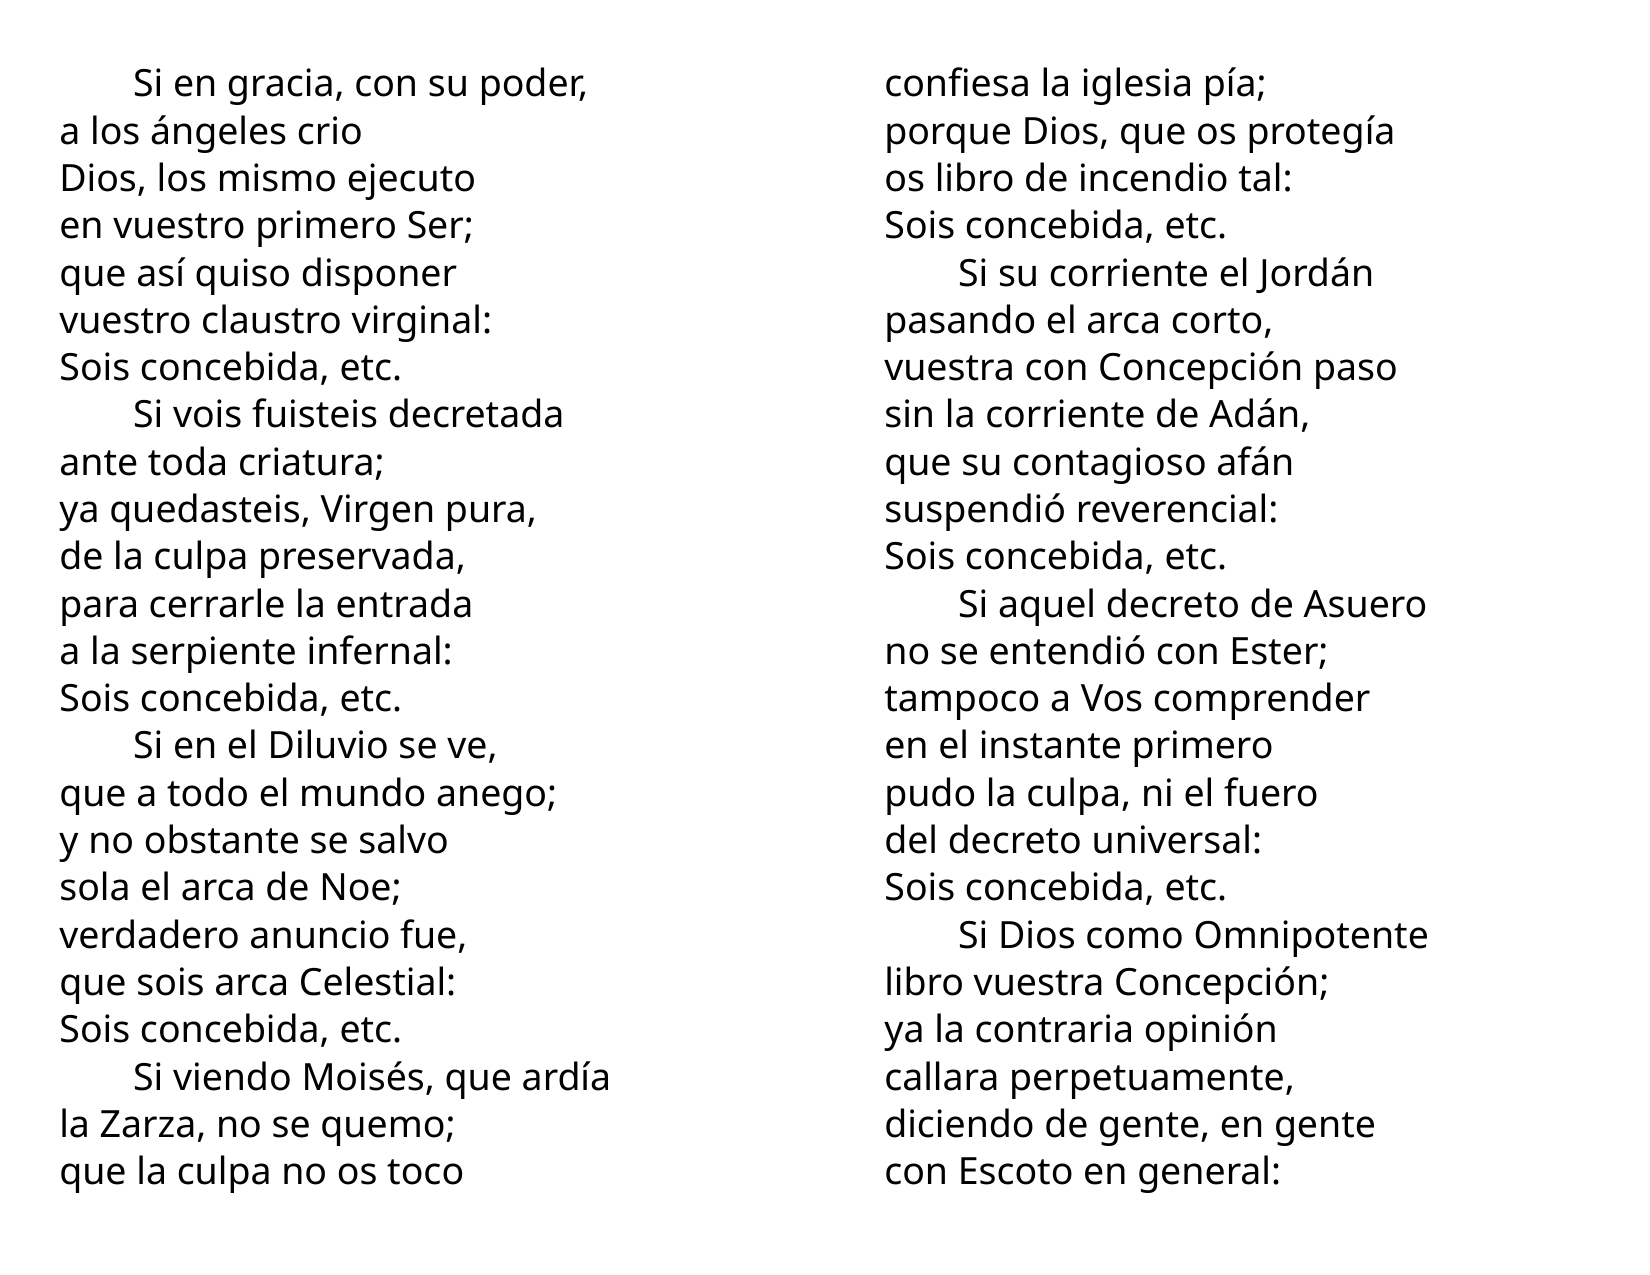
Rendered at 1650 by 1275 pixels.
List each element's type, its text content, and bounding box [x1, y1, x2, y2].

text vuestra con Concepción paso [884, 343, 1591, 390]
text Si vois fuisteis decretada [59, 390, 766, 437]
text en el instante primero [884, 721, 1591, 768]
text Sois concebida, etc. [884, 201, 1591, 248]
text libro vuestra Concepción; [884, 958, 1591, 1005]
text del decreto universal: [884, 816, 1591, 863]
text pudo la culpa, ni el fuero [884, 768, 1591, 816]
text Sois concebida, etc. [884, 532, 1591, 579]
text pasando el arca corto, [884, 296, 1591, 343]
text vuestro claustro virginal: [59, 296, 766, 343]
text ya la contraria opinión [884, 1005, 1591, 1052]
text Si en gracia, con su poder, [59, 59, 766, 106]
text que su contagioso afán [884, 437, 1591, 485]
text tampoco a Vos comprender [884, 674, 1591, 721]
text Si en el Diluvio se ve, [59, 721, 766, 768]
text de la culpa preservada, [59, 532, 766, 579]
text sin la corriente de Adán, [884, 390, 1591, 437]
text Si aquel decreto de Asuero [884, 579, 1591, 627]
text la Zarza, no se quemo; [59, 1099, 766, 1147]
text diciendo de gente, en gente [884, 1099, 1591, 1147]
text Sois concebida, etc. [59, 674, 766, 721]
text Sois concebida, etc. [59, 343, 766, 390]
text Sois concebida, etc. [59, 1005, 766, 1052]
text para cerrarle la entrada [59, 579, 766, 627]
text y no obstante se salvo [59, 816, 766, 863]
text Si Dios como Omnipotente [884, 910, 1591, 958]
text confiesa la iglesia pía; [884, 59, 1591, 106]
text ante toda criatura; [59, 437, 766, 485]
text que a todo el mundo anego; [59, 768, 766, 816]
text en vuestro primero Ser; [59, 201, 766, 248]
text Si su corriente el Jordán [884, 248, 1591, 296]
text ya quedasteis, Virgen pura, [59, 485, 766, 532]
text os libro de incendio tal: [884, 154, 1591, 201]
text callara perpetuamente, [884, 1052, 1591, 1099]
text que así quiso disponer [59, 248, 766, 296]
text sola el arca de Noe; [59, 863, 766, 910]
text Si viendo Moisés, que ardía [59, 1052, 766, 1099]
text que sois arca Celestial: [59, 958, 766, 1005]
text no se entendió con Ester; [884, 627, 1591, 674]
text a la serpiente infernal: [59, 627, 766, 674]
text porque Dios, que os protegía [884, 106, 1591, 154]
text que la culpa no os toco [59, 1147, 766, 1194]
text Sois concebida, etc. [884, 863, 1591, 910]
text Dios, los mismo ejecuto [59, 154, 766, 201]
text verdadero anuncio fue, [59, 910, 766, 958]
text con Escoto en general: [884, 1147, 1591, 1194]
text suspendió reverencial: [884, 485, 1591, 532]
text a los ángeles crio [59, 106, 766, 154]
